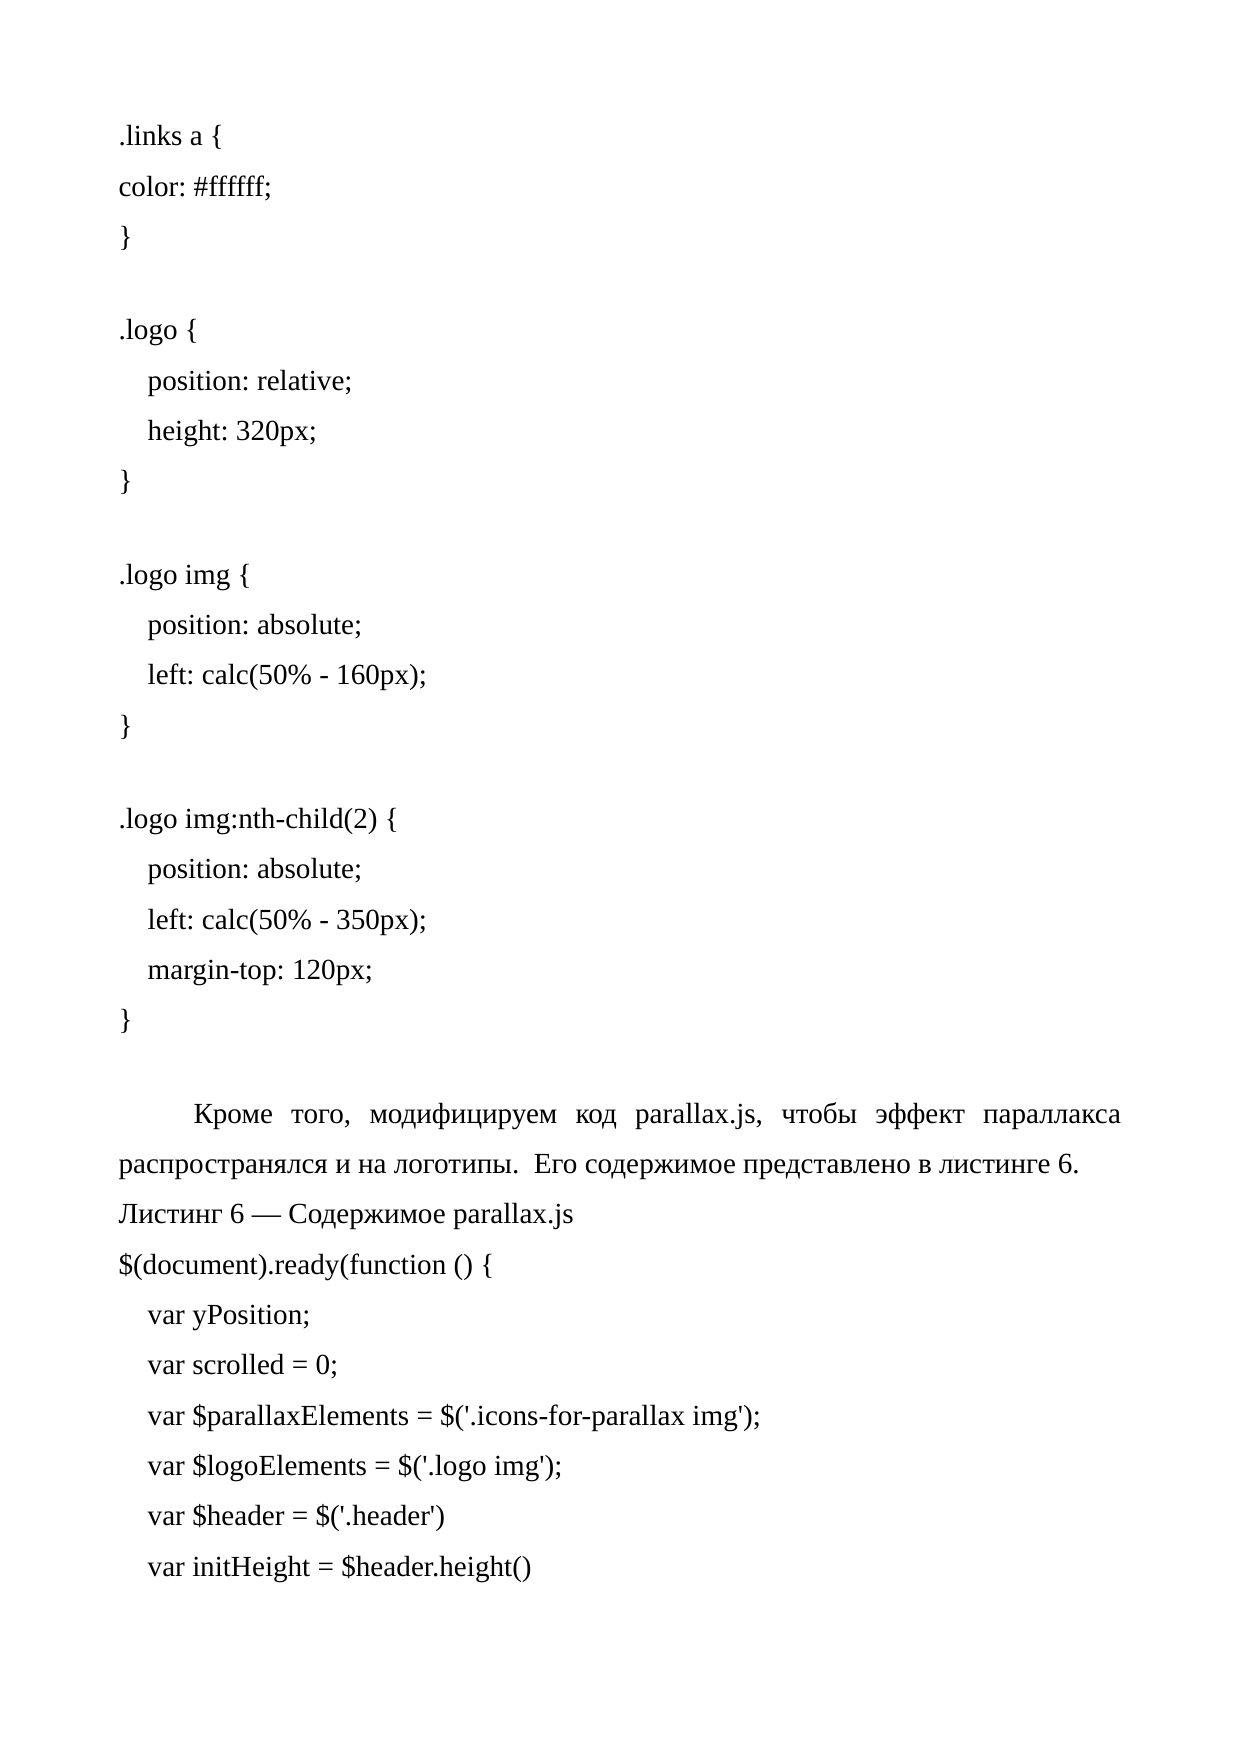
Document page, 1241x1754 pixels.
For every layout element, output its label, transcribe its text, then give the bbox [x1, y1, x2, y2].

text var initHeight = $header.height() [118, 1549, 1122, 1582]
text } [118, 463, 1122, 497]
text var $header = $('.header') [118, 1498, 1122, 1532]
text left: calc(50% - 350px); [118, 902, 1122, 935]
text margin-top: 120px; [118, 952, 1122, 986]
text var $parallaxElements = $('.icons-for-parallax img'); [118, 1398, 1122, 1431]
text var $logoElements = $('.logo img'); [118, 1448, 1122, 1482]
text .logo { [118, 312, 1122, 346]
text height: 320px; [118, 413, 1122, 447]
text .logo img:nth-child(2) { [118, 801, 1122, 835]
text position: relative; [118, 363, 1122, 396]
text position: absolute; [118, 851, 1122, 885]
text var yPosition; [118, 1297, 1122, 1331]
text .links a { [118, 118, 1122, 152]
text color: #ffffff; [118, 169, 1122, 202]
text position: absolute; [118, 607, 1122, 641]
text } [118, 219, 1122, 252]
text } [118, 708, 1122, 741]
text var scrolled = 0; [118, 1347, 1122, 1381]
text } [118, 1002, 1122, 1036]
text $(document).ready(function () { [118, 1247, 1122, 1280]
text .logo img { [118, 557, 1122, 590]
text left: calc(50% - 160px); [118, 657, 1122, 691]
text Кроме того, модифицируем код parallax.js, чтобы эффект параллакса распространялся и на логотипы. Его содержимое представлено в листинге 6. [118, 1096, 1122, 1180]
text Листинг 6 — Содержимое parallax.js [118, 1196, 1122, 1230]
